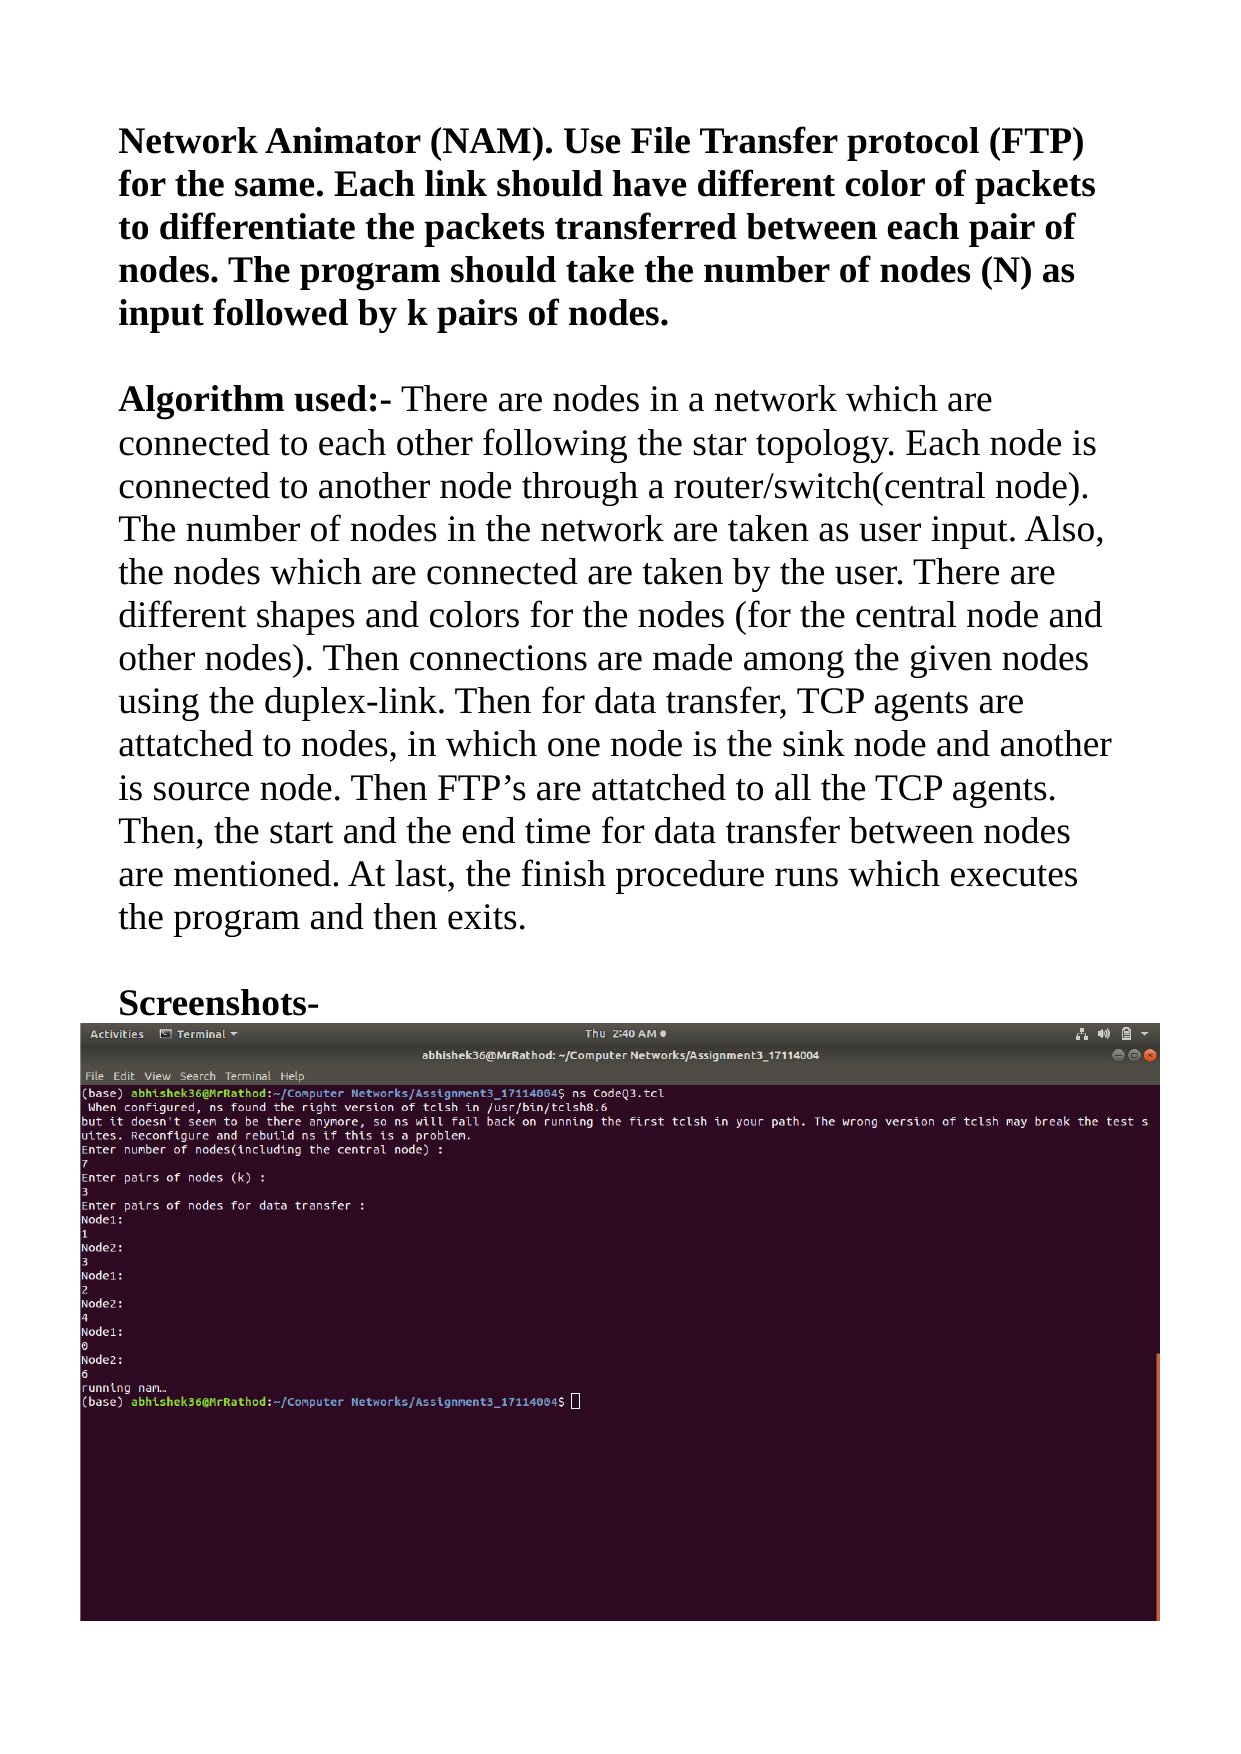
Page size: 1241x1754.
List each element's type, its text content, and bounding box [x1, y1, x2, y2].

text Network Animator (NAM). Use File Transfer protocol (FTP) for the same. Each link should have different color of packets to differentiate the packets transferred between each pair of nodes. The program should take the number of nodes (N) as input followed by k pairs of nodes. [118, 118, 1122, 334]
text Screenshots- [118, 981, 1122, 1023]
picture [80, 1023, 1160, 1621]
text Algorithm used:- There are nodes in a network which are connected to each other following the star topology. Each node is connected to another node through a router/switch(central node). The number of nodes in the network are taken as user input. Also, the nodes which are connected are taken by the user. There are different shapes and colors for the nodes (for the central node and other nodes). Then connections are made among the given nodes using the duplex-link. Then for data transfer, TCP agents are attatched to nodes, in which one node is the sink node and another is source node. Then FTP’s are attatched to all the TCP agents. Then, the start and the end time for data transfer between nodes are mentioned. At last, the finish procedure runs which executes the program and then exits. [118, 377, 1122, 937]
